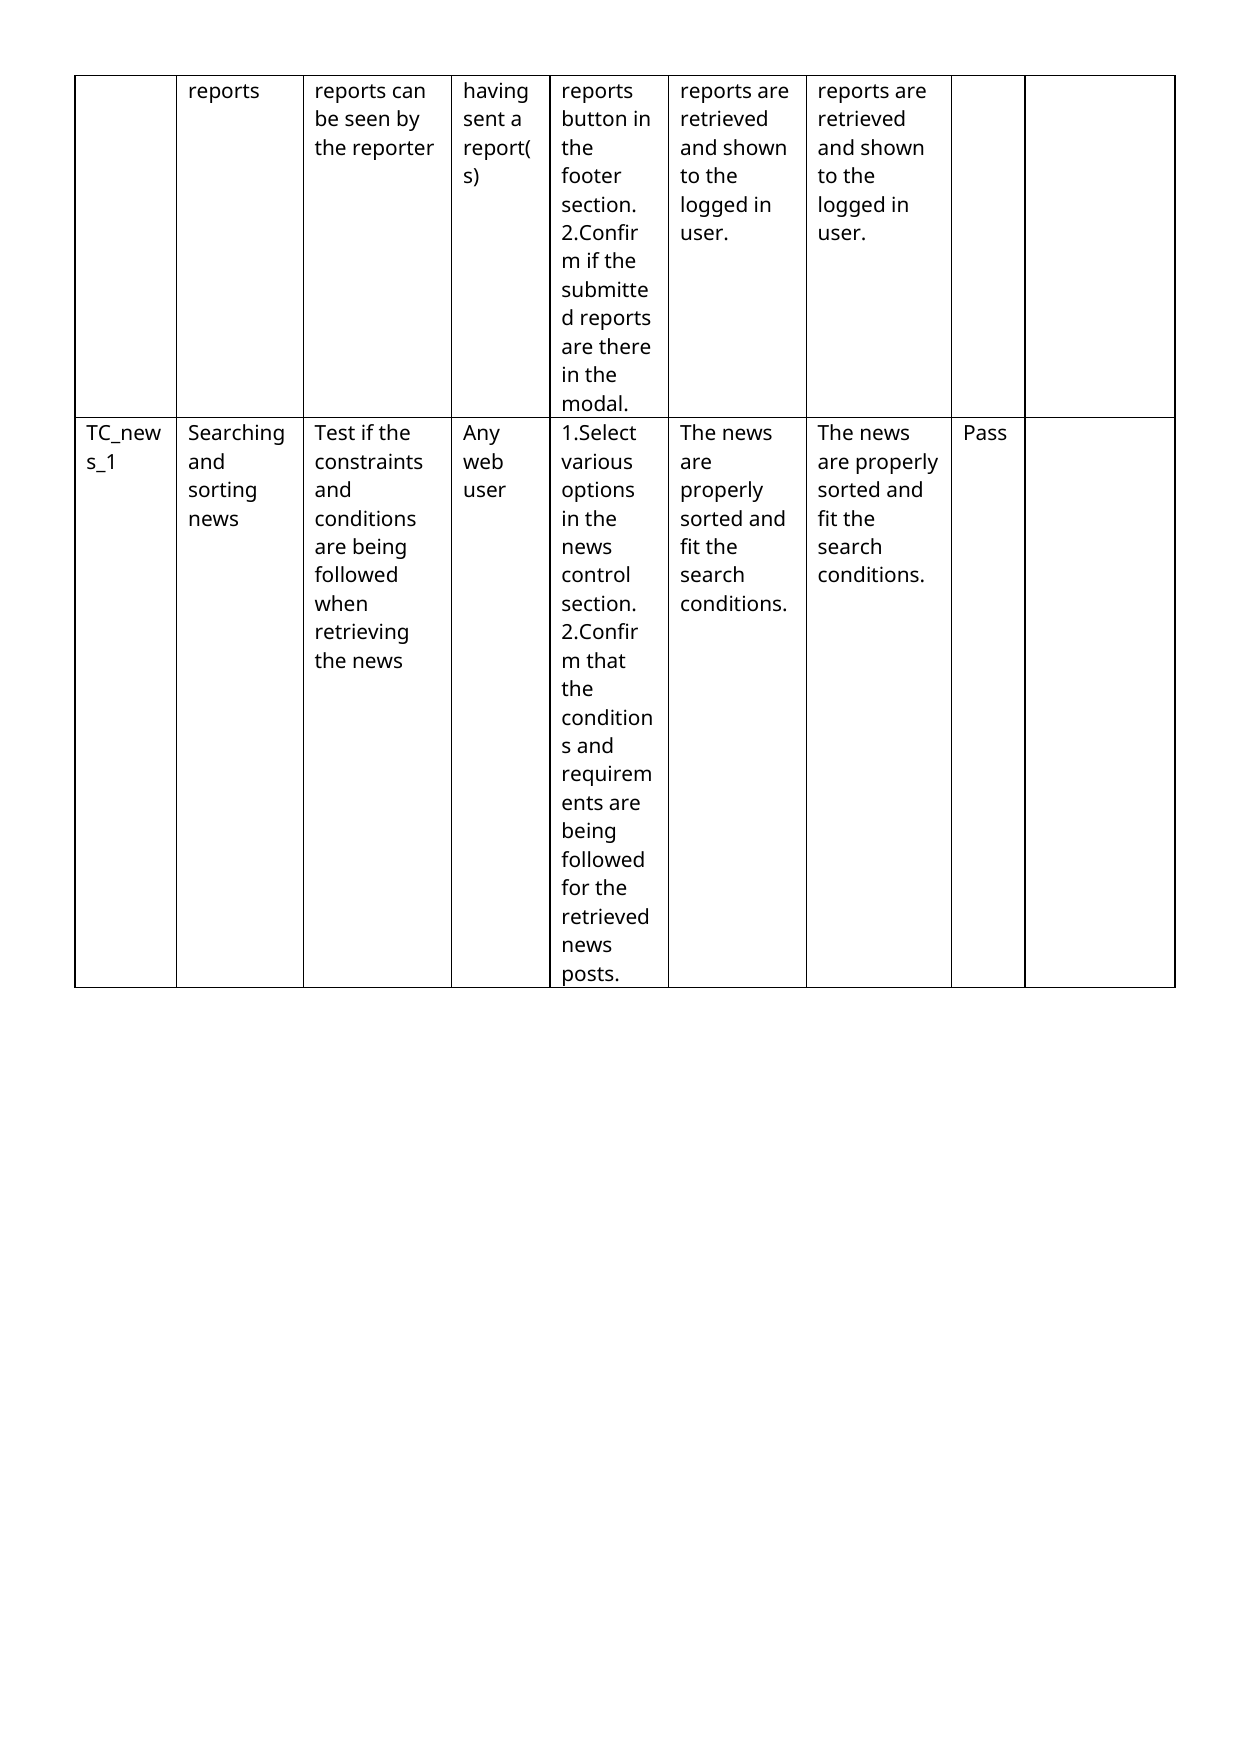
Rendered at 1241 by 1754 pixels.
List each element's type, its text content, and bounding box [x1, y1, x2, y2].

table_cell [76, 76, 176, 417]
table_cell [1026, 418, 1174, 987]
table_cell reports are retrieved and shown to the logged in user. [669, 76, 806, 417]
table_cell Searching and sorting news [177, 418, 303, 987]
table_cell [952, 76, 1024, 417]
table_cell Test if the constraints and conditions are being followed when retrieving the news [304, 418, 451, 987]
table_cell reports [177, 76, 303, 417]
table_cell TC_news_1 [76, 418, 176, 987]
table_cell 1.Select various options in the news control section. 2.Confirm that the conditions and requirements are being followed for the retrieved news posts. [551, 418, 668, 987]
table_cell having sent a report(s) [452, 76, 549, 417]
table_cell Any web user [452, 418, 549, 987]
table_cell [1026, 76, 1174, 417]
table_cell The news are properly sorted and fit the search conditions. [669, 418, 806, 987]
table_cell reports can be seen by the reporter [304, 76, 451, 417]
table_cell The news are properly sorted and fit the search conditions. [807, 418, 951, 987]
table_cell reports are retrieved and shown to the logged in user. [807, 76, 951, 417]
table_cell Pass [952, 418, 1024, 987]
table_cell reports button in the footer section. 2.Confirm if the submitted reports are there in the modal. [551, 76, 668, 417]
